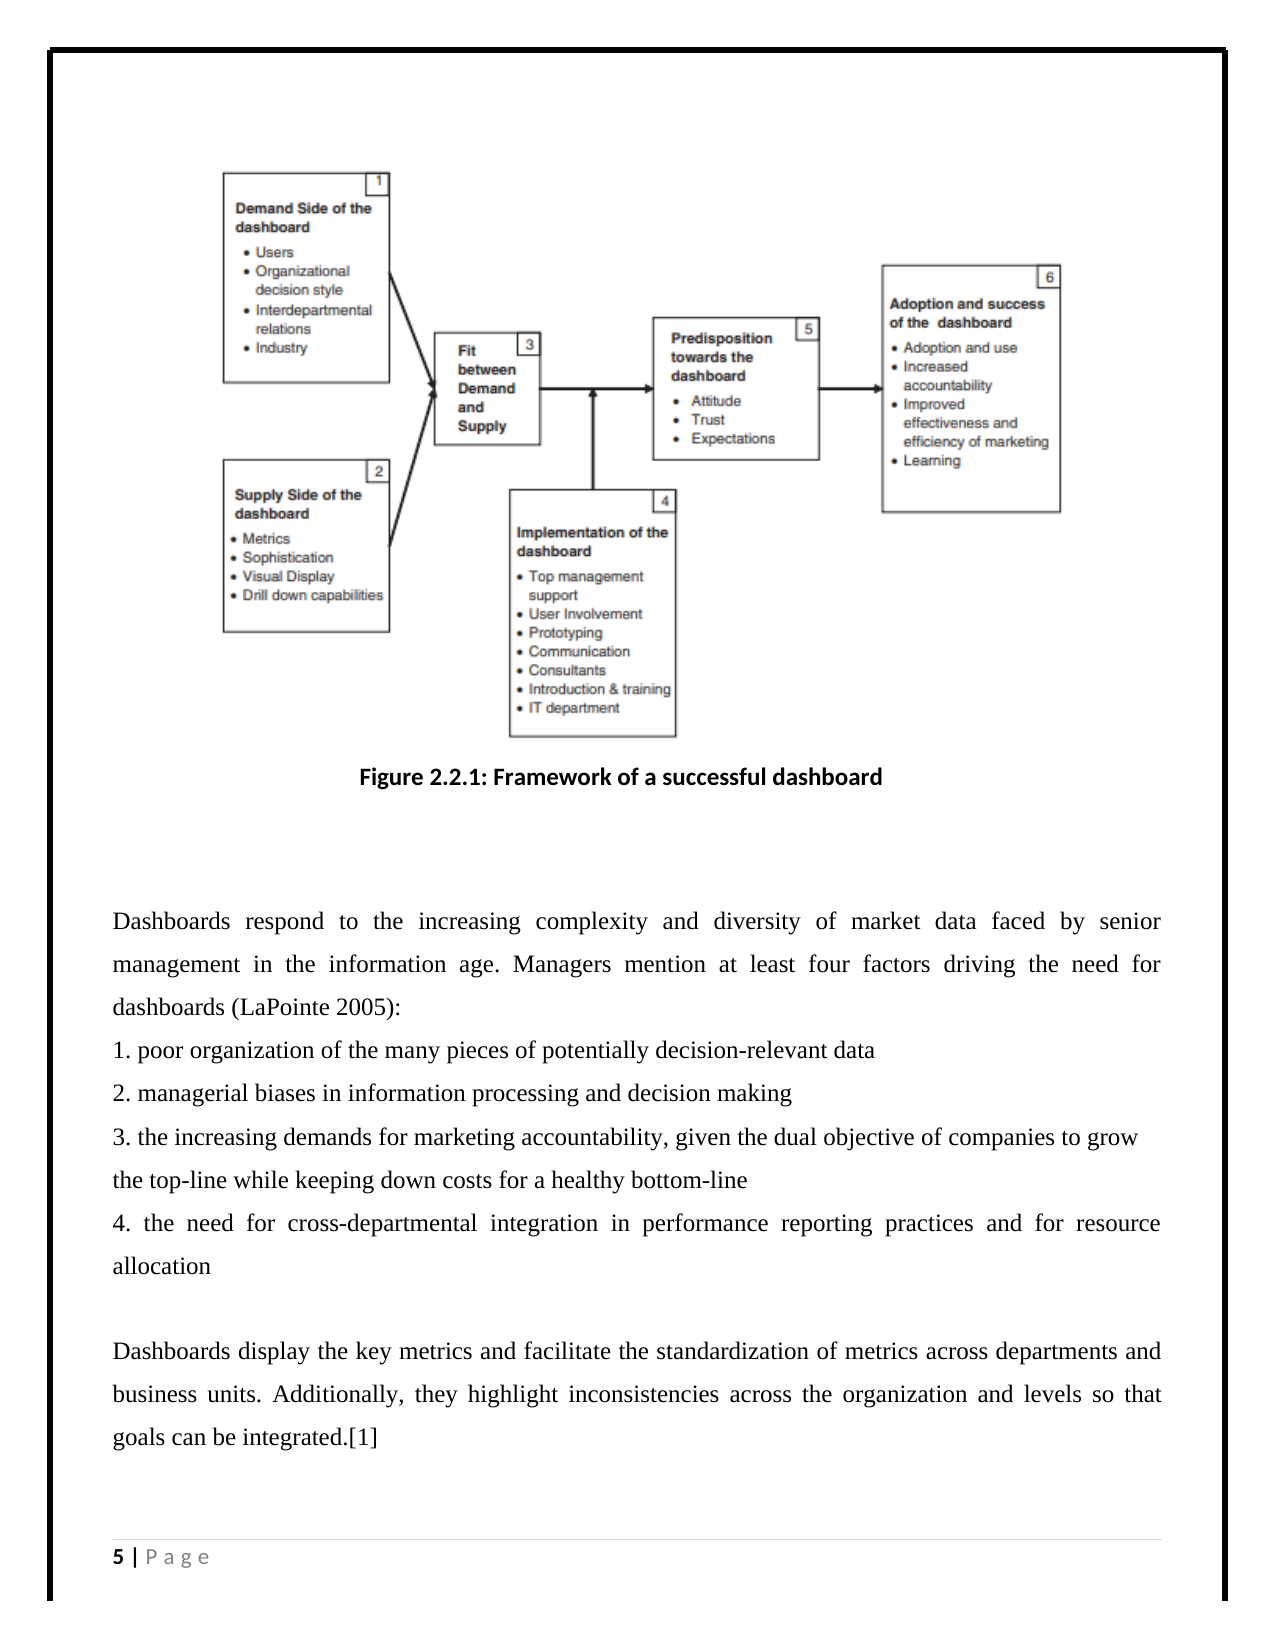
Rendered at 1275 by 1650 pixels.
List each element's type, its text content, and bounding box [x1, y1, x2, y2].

text Dashboards display the key metrics and facilitate the standardization of metrics across departments and business units. Additionally, they highlight inconsistencies across the organization and levels so that goals can be integrated.[1] [112, 1336, 1162, 1451]
text 1. poor organization of the many pieces of potentially decision-relevant data [112, 1035, 1162, 1064]
text Figure 2.2.1: Framework of a successful dashboard [134, 746, 1141, 791]
text 2. managerial biases in information processing and decision making [112, 1078, 1162, 1107]
text 4. the need for cross-departmental integration in performance reporting practices and for resource allocation [112, 1208, 1162, 1280]
picture [134, 163, 1141, 746]
text 3. the increasing demands for marketing accountability, given the dual objective of companies to grow [112, 1122, 1162, 1150]
text the top-line while keeping down costs for a healthy bottom-line [112, 1165, 1162, 1193]
text Dashboards respond to the increasing complexity and diversity of market data faced by senior management in the information age. Managers mention at least four factors driving the need for dashboards (LaPointe 2005): [112, 906, 1162, 1021]
